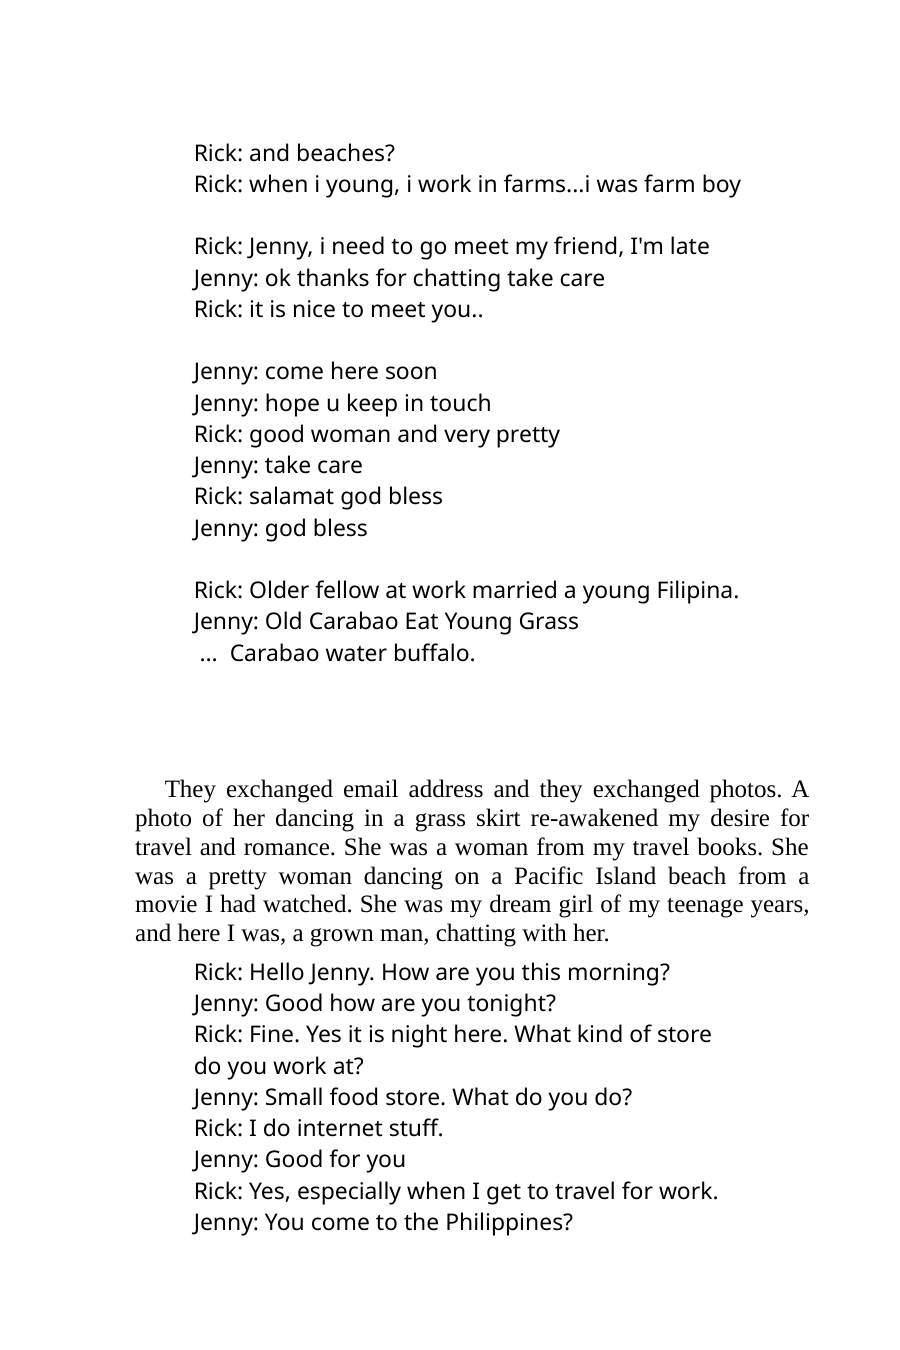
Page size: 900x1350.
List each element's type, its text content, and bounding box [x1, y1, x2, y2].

text Jenny: take care [193, 449, 751, 480]
text Jenny: ok thanks for chatting take care [193, 262, 751, 293]
text Rick: good woman and very pretty [193, 418, 751, 449]
text Rick: when i young, i work in farms...i was farm boy [193, 168, 751, 199]
text Jenny: Good how are you tonight? [193, 987, 751, 1018]
text Rick: it is nice to meet you.. [193, 293, 751, 324]
text do you work at? [193, 1050, 751, 1081]
text They exchanged email address and they exchanged photos. A photo of her dancing in a grass skirt re-awakened my desire for travel and romance. She was a woman from my travel books. She was a pretty woman dancing on a Pacific Island beach from a movie I had watched. She was my dream girl of my teenage years, and here I was, a grown man, chatting with her. [135, 774, 810, 947]
text Jenny: Old Carabao Eat Young Grass [193, 605, 751, 637]
text Jenny: Good for you [193, 1143, 751, 1175]
text Rick: Older fellow at work married a young Filipina. [193, 574, 751, 605]
text … Carabao water buffalo. [193, 637, 751, 668]
text Rick: Fine. Yes it is night here. What kind of store [193, 1018, 751, 1050]
text Jenny: come here soon [193, 355, 751, 387]
text Rick: Jenny, i need to go meet my friend, I'm late [193, 230, 751, 262]
text Jenny: god bless [193, 512, 751, 543]
text Jenny: Small food store. What do you do? [193, 1081, 751, 1112]
text Rick: salamat god bless [193, 480, 751, 512]
text Rick: I do internet stuff. [193, 1112, 751, 1143]
text Jenny: hope u keep in touch [193, 387, 751, 418]
text Rick: Hello Jenny. How are you this morning? [193, 956, 751, 987]
text Rick: Yes, especially when I get to travel for work. [193, 1175, 751, 1206]
text Rick: and beaches? [193, 137, 751, 168]
text Jenny: You come to the Philippines? [193, 1206, 751, 1237]
